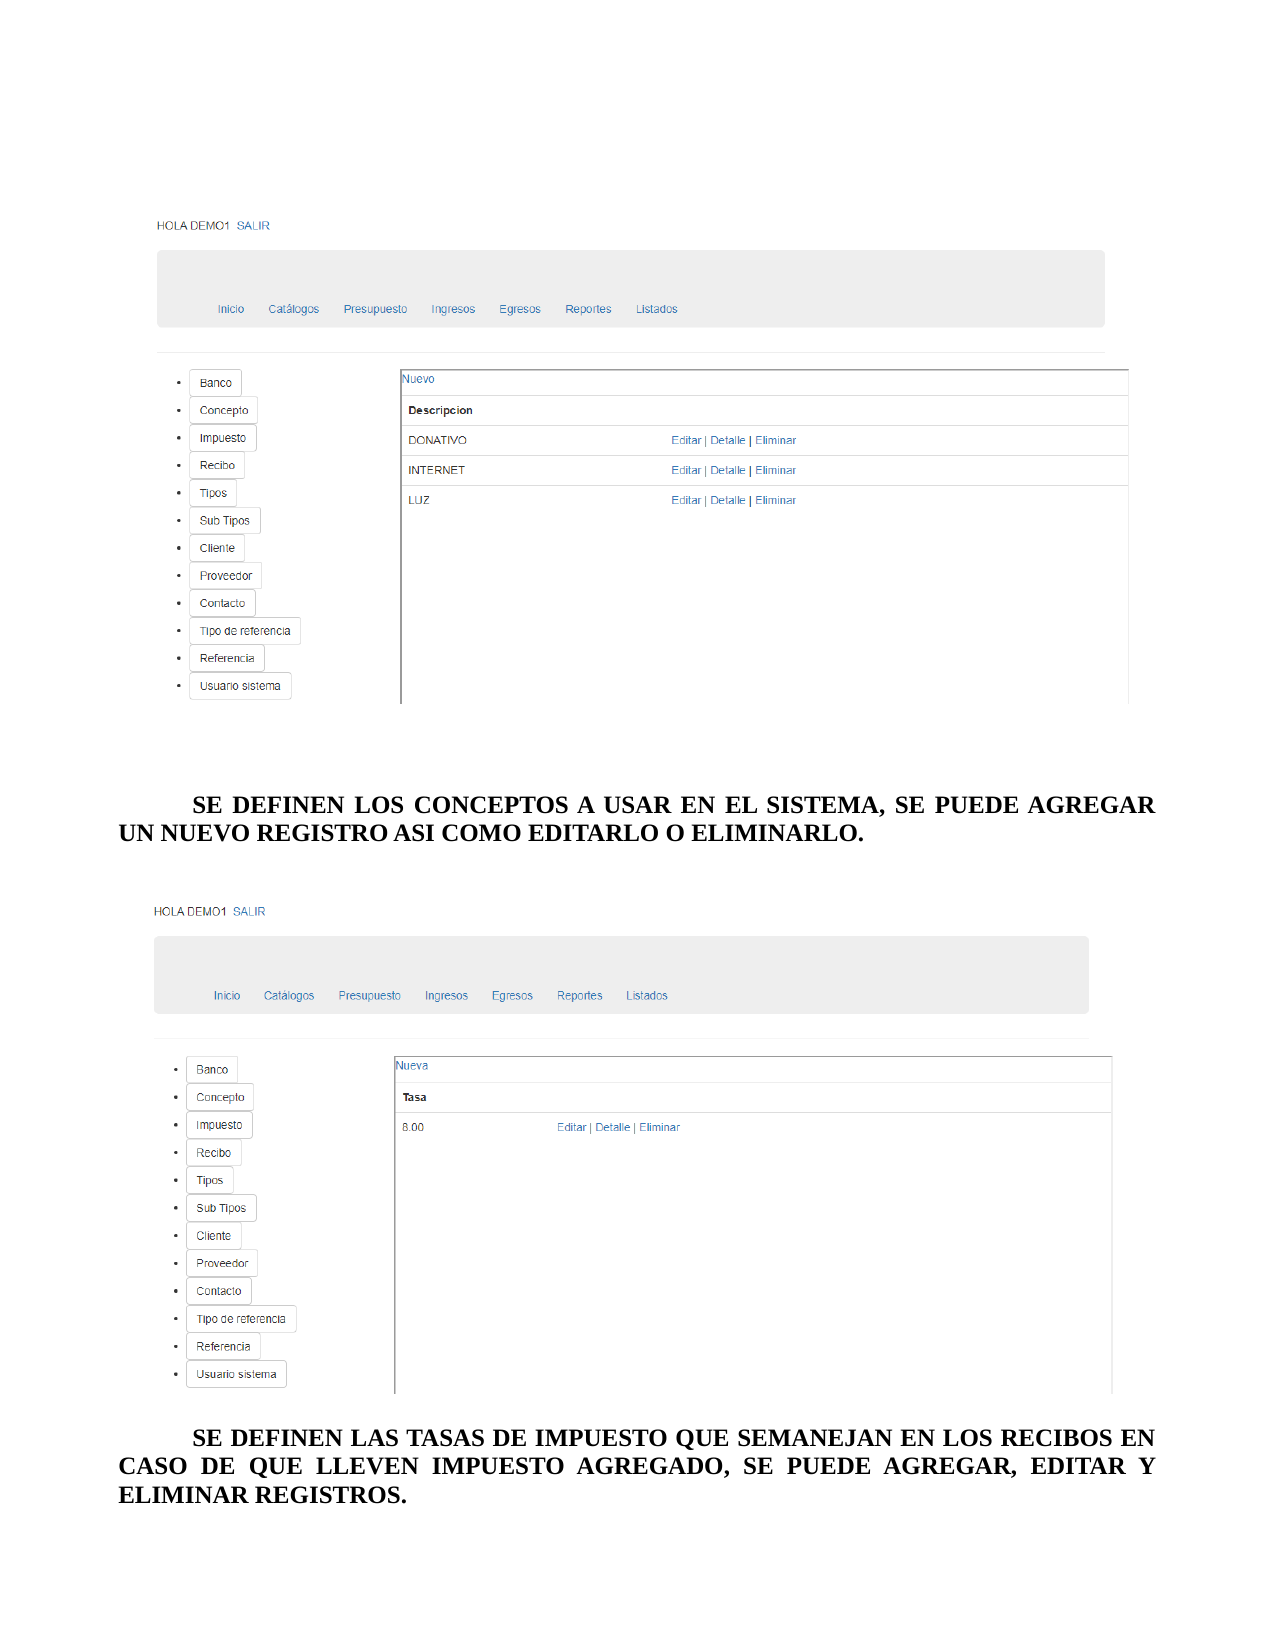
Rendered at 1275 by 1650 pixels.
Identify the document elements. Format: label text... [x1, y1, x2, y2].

text SE DEFINEN LOS CONCEPTOS A USAR EN EL SISTEMA, SE PUEDE AGREGAR UN NUEVO REGISTRO ASI COMO EDITARLO O ELIMINARLO. [118, 790, 1157, 847]
picture [134, 886, 1138, 1394]
text SE DEFINEN LAS TASAS DE IMPUESTO QUE SEMANEJAN EN LOS RECIBOS EN CASO DE QUE LLEVEN IMPUESTO AGREGADO, SE PUEDE AGREGAR, EDITAR Y ELIMINAR REGISTROS. [118, 1423, 1157, 1509]
picture [138, 204, 1137, 704]
